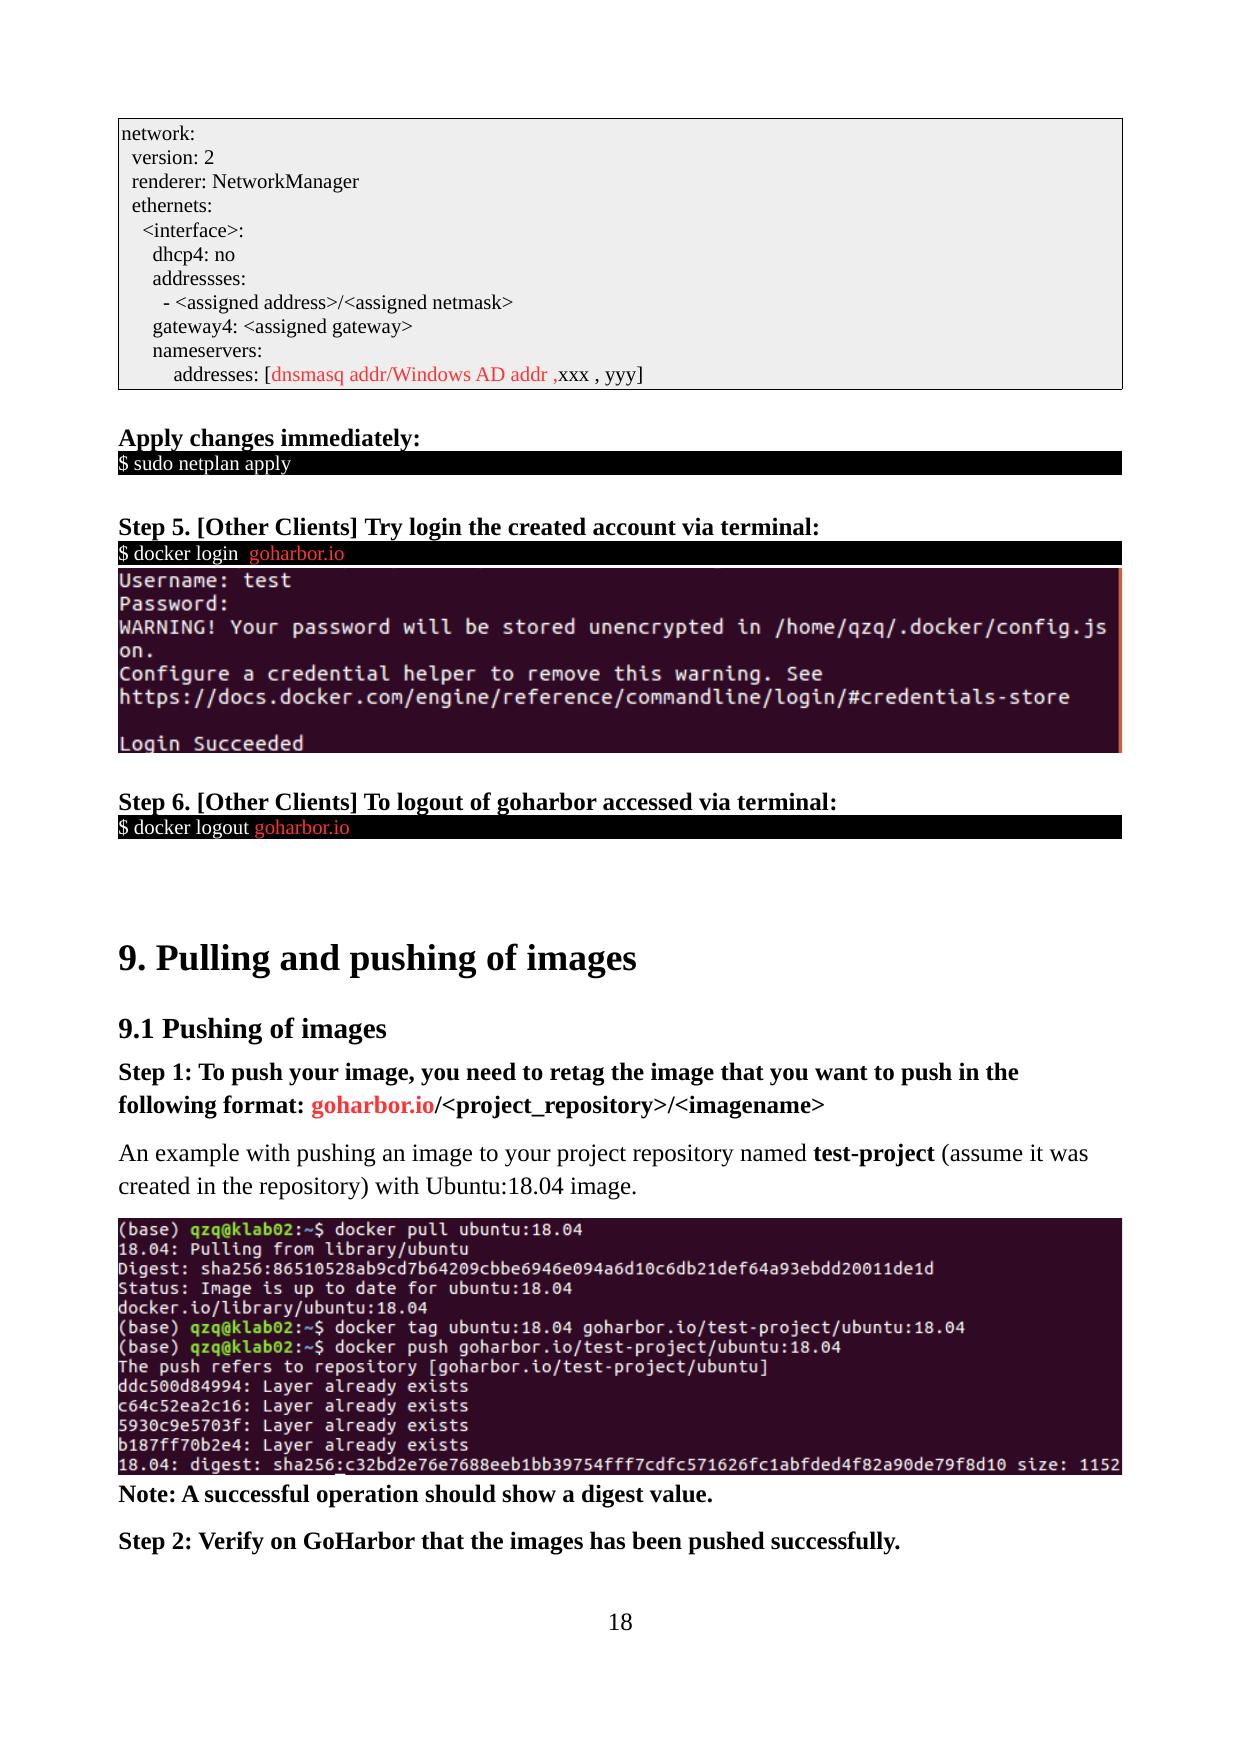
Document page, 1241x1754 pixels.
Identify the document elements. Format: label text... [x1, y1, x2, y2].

text An example with pushing an image to your project repository named test-project (assume it was created in the repository) with Ubuntu:18.04 image. [118, 1138, 1122, 1200]
text gateway4: <assigned gateway> [119, 311, 1122, 335]
text version: 2 [119, 142, 1122, 166]
text $ sudo netplan apply [118, 451, 1122, 475]
text <interface>: [119, 214, 1122, 238]
picture [118, 568, 1123, 753]
subtitle 9.1 Pushing of images [118, 1011, 1122, 1045]
text Step 2: Verify on GoHarbor that the images has been pushed successfully. [118, 1526, 1122, 1555]
text ethernets: [119, 190, 1122, 214]
text dhcp4: no [119, 238, 1122, 262]
text renderer: NetworkManager [119, 166, 1122, 190]
subtitle 9. Pulling and pushing of images [118, 935, 1122, 978]
text network: [119, 119, 1122, 142]
text Step 1: To push your image, you need to retag the image that you want to push in the following format: goharbor.io/<project_repository>/<imagename> [118, 1057, 1122, 1119]
text addressses: [119, 262, 1122, 287]
text Step 6. [Other Clients] To logout of goharbor accessed via terminal: [118, 787, 1122, 815]
text Apply changes immediately: [118, 423, 1122, 451]
text $ docker logout goharbor.io [118, 815, 1122, 839]
text Step 5. [Other Clients] Try login the created account via terminal: [118, 512, 1122, 541]
picture [118, 1218, 1123, 1475]
text addresses: [dnsmasq addr/Windows AD addr ,xxx , yyy] [119, 359, 1122, 389]
text $ docker login goharbor.io [118, 541, 1122, 565]
text - <assigned address>/<assigned netmask> [119, 287, 1122, 311]
text Note: A successful operation should show a digest value. [118, 1475, 1122, 1508]
text nameservers: [119, 335, 1122, 359]
